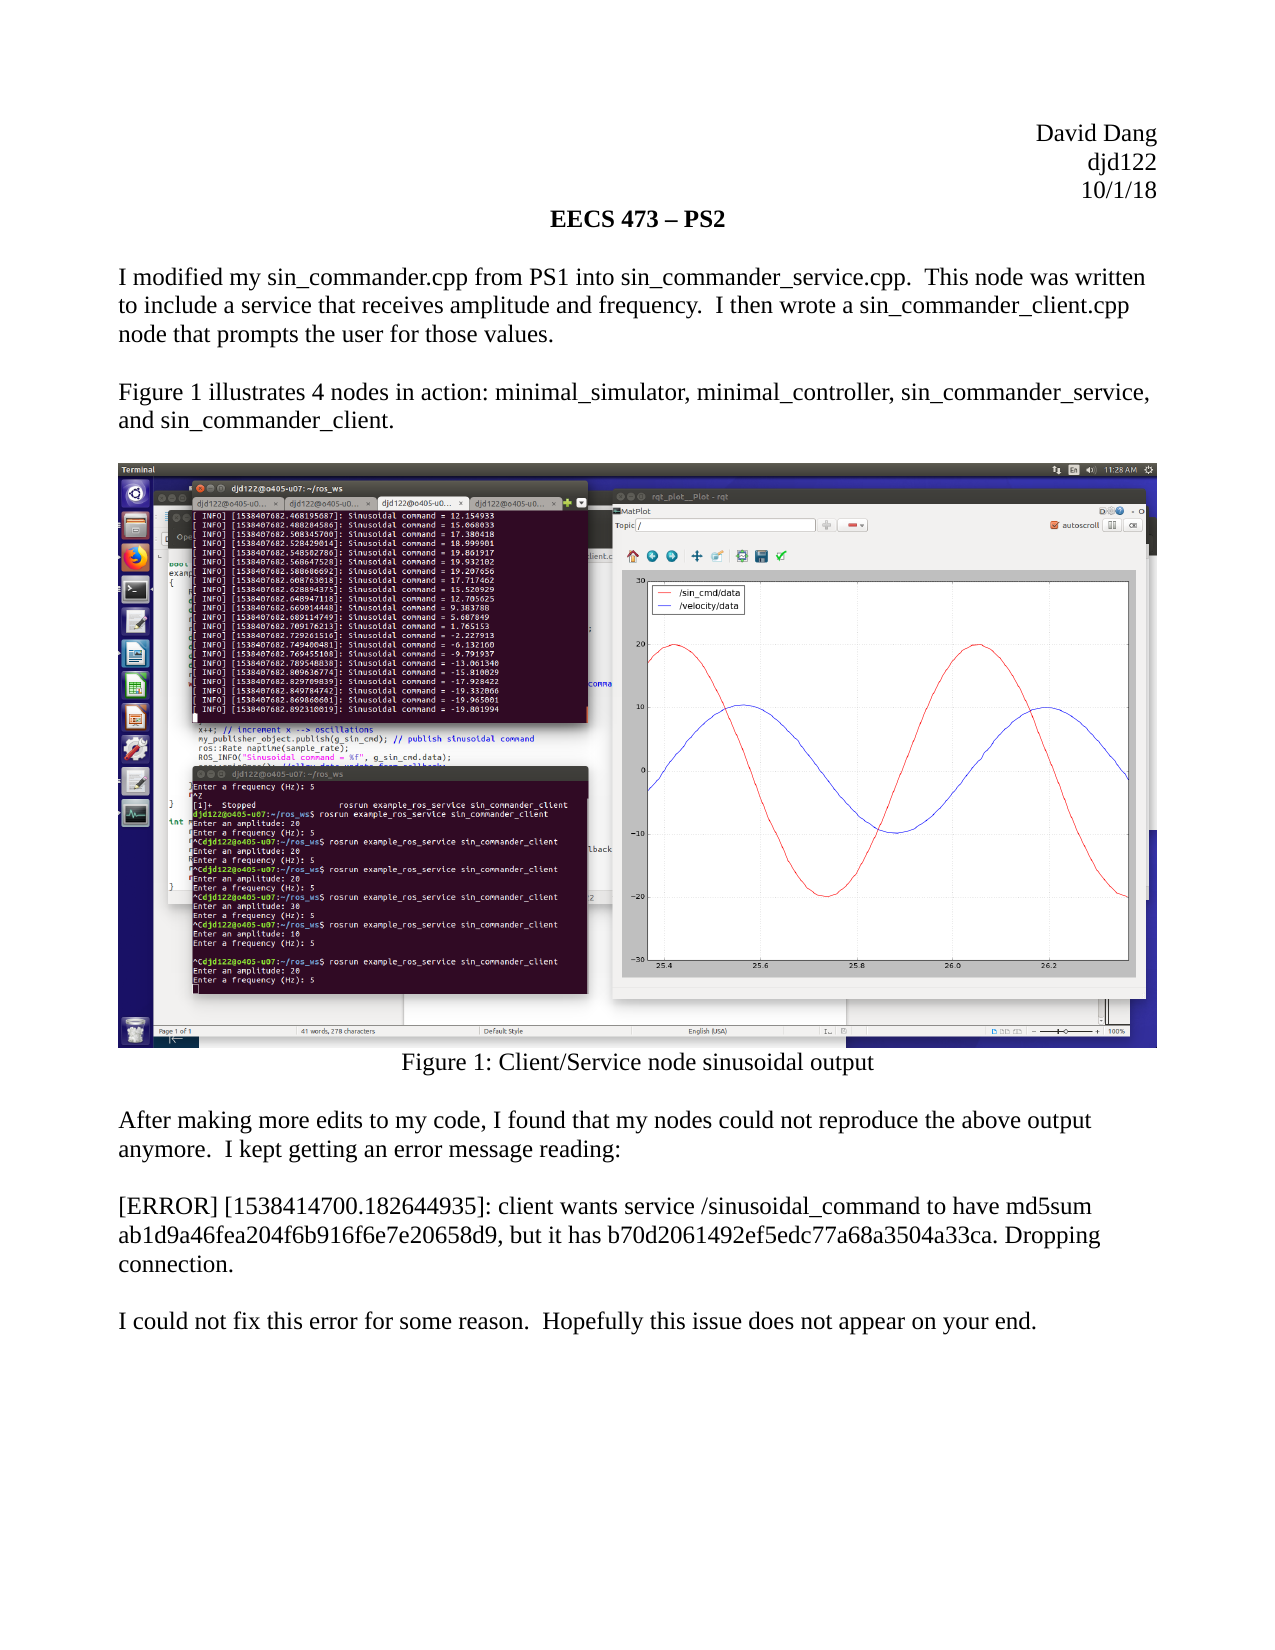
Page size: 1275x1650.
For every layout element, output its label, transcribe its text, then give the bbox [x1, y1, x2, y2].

text EECS 473 – PS2 [118, 204, 1157, 233]
text I modified my sin_commander.cpp from PS1 into sin_commander_service.cpp. This node was written to include a service that receives amplitude and frequency. I then wrote a sin_commander_client.cpp node that prompts the user for those values. [118, 262, 1157, 348]
text Figure 1: Client/Service node sinusoidal output [118, 1048, 1157, 1076]
text 10/1/18 [118, 176, 1157, 204]
text After making more edits to my code, I found that my nodes could not reproduce the above output anymore. I kept getting an error message reading: [118, 1105, 1157, 1162]
text David Dang [118, 118, 1157, 147]
text Figure 1 illustrates 4 nodes in action: minimal_simulator, minimal_controller, sin_commander_service, and sin_commander_client. [118, 377, 1157, 434]
picture [118, 463, 1157, 1048]
text I could not fix this error for some reason. Hopefully this issue does not appear on your end. [118, 1306, 1157, 1335]
text [ERROR] [1538414700.182644935]: client wants service /sinusoidal_command to have md5sum ab1d9a46fea204f6b916f6e7e20658d9, but it has b70d2061492ef5edc77a68a3504a33ca. Dropping connection. [118, 1191, 1157, 1277]
text djd122 [118, 147, 1157, 176]
